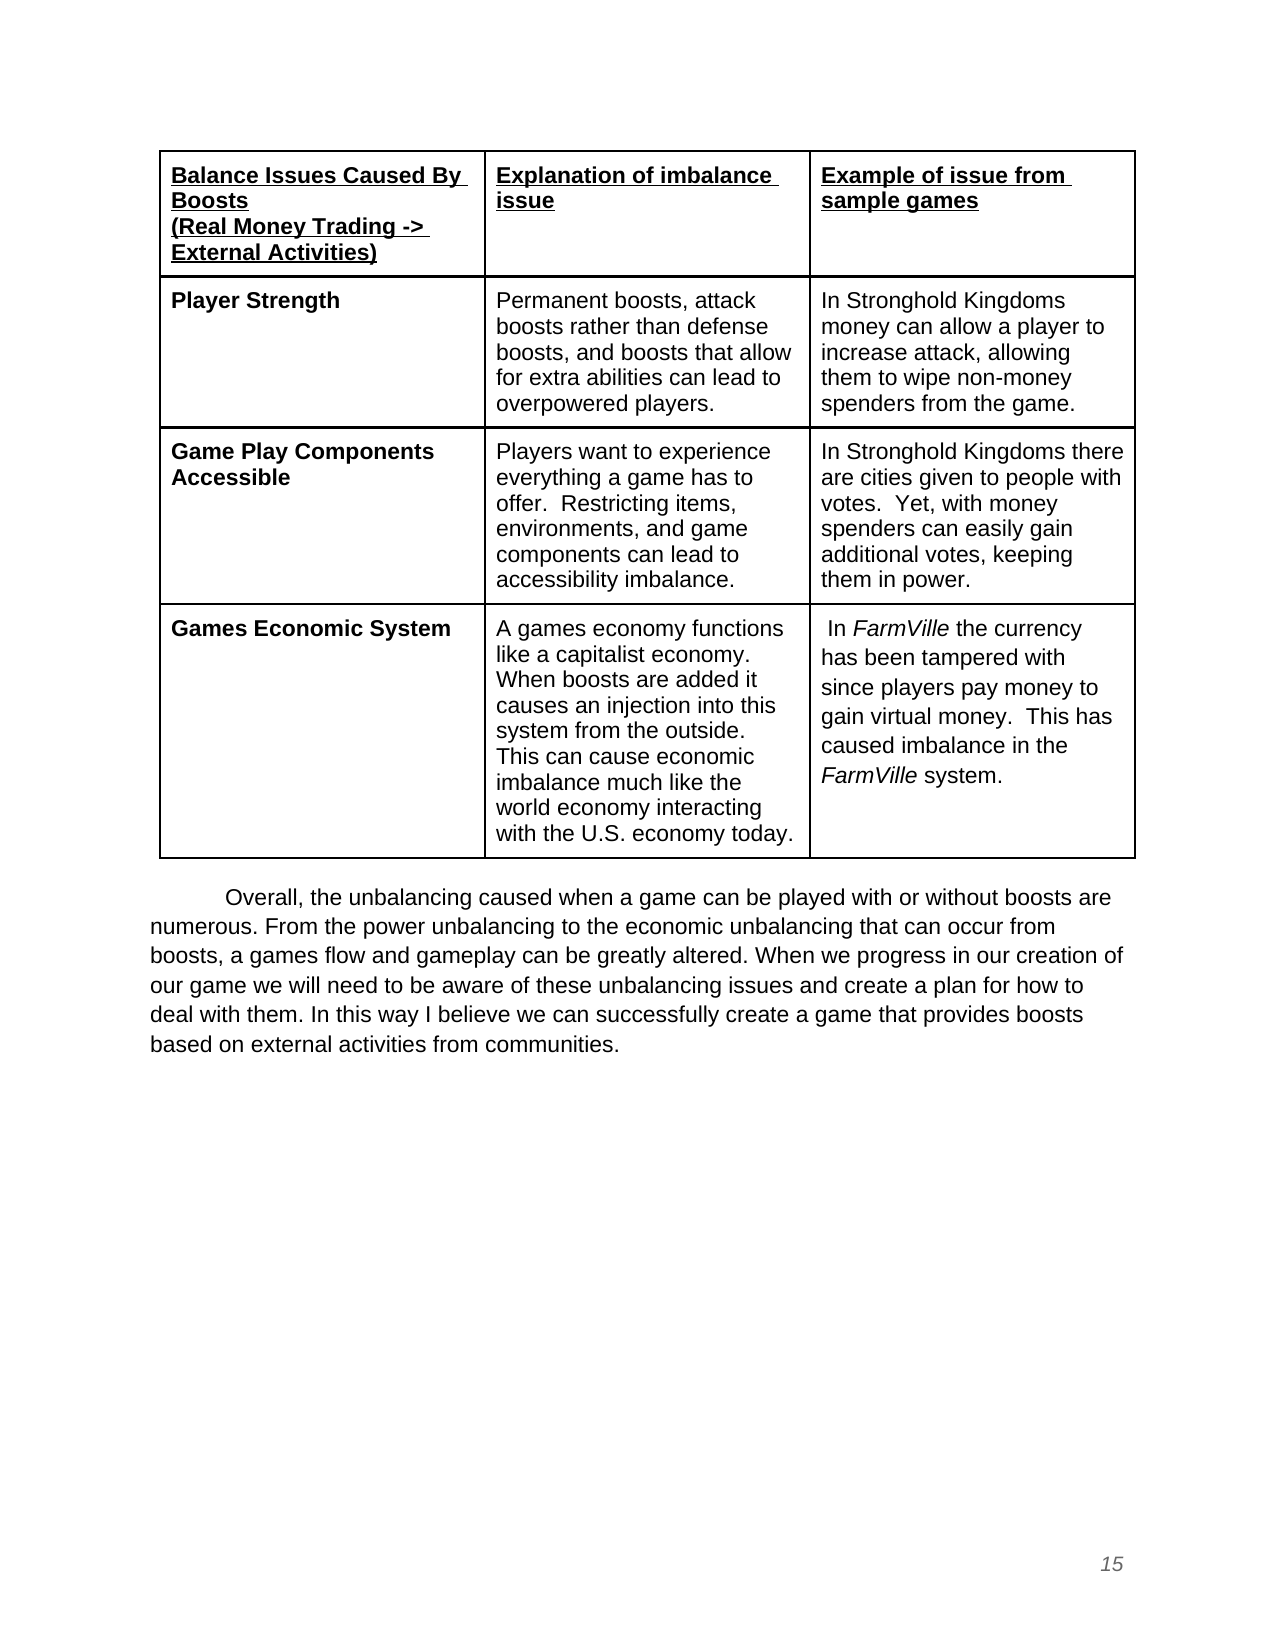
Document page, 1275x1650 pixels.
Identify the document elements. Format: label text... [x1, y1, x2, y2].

table_cell Games Economic System [161, 605, 484, 857]
table_header Balance Issues Caused By Boosts (Real Money Trading -> External Activities) [161, 152, 484, 275]
table_cell In Stronghold Kingdoms there are cities given to people with votes. Yet, with money spenders can easily gain additional votes, keeping them in power. [811, 429, 1134, 603]
text Overall, the unbalancing caused when a game can be played with or without boosts are numerous. From the power unbalancing to the economic unbalancing that can occur from boosts, a games flow and gameplay can be greatly altered. When we progress in our creation of our game we will need to be aware of these unbalancing issues and create a plan for how to deal with them. In this way I believe we can successfully create a game that provides boosts based on external activities from communities. [150, 884, 1125, 1057]
table_cell Player Strength [161, 278, 484, 426]
table_cell Permanent boosts, attack boosts rather than defense boosts, and boosts that allow for extra abilities can lead to overpowered players. [486, 278, 809, 426]
table_cell Game Play Components Accessible [161, 429, 484, 603]
table_cell A games economy functions like a capitalist economy. When boosts are added it causes an injection into this system from the outside. This can cause economic imbalance much like the world economy interacting with the U.S. economy today. [486, 605, 809, 857]
table_header Explanation of imbalance issue [486, 152, 809, 275]
table_cell Players want to experience everything a game has to offer. Restricting items, environments, and game components can lead to accessibility imbalance. [486, 429, 809, 603]
table_cell In Stronghold Kingdoms money can allow a player to increase attack, allowing them to wipe non-money spenders from the game. [811, 278, 1134, 426]
table_cell In FarmVille the currency has been tampered with since players pay money to gain virtual money. This has caused imbalance in the FarmVille system. [811, 605, 1134, 857]
table_header Example of issue from sample games [811, 152, 1134, 275]
